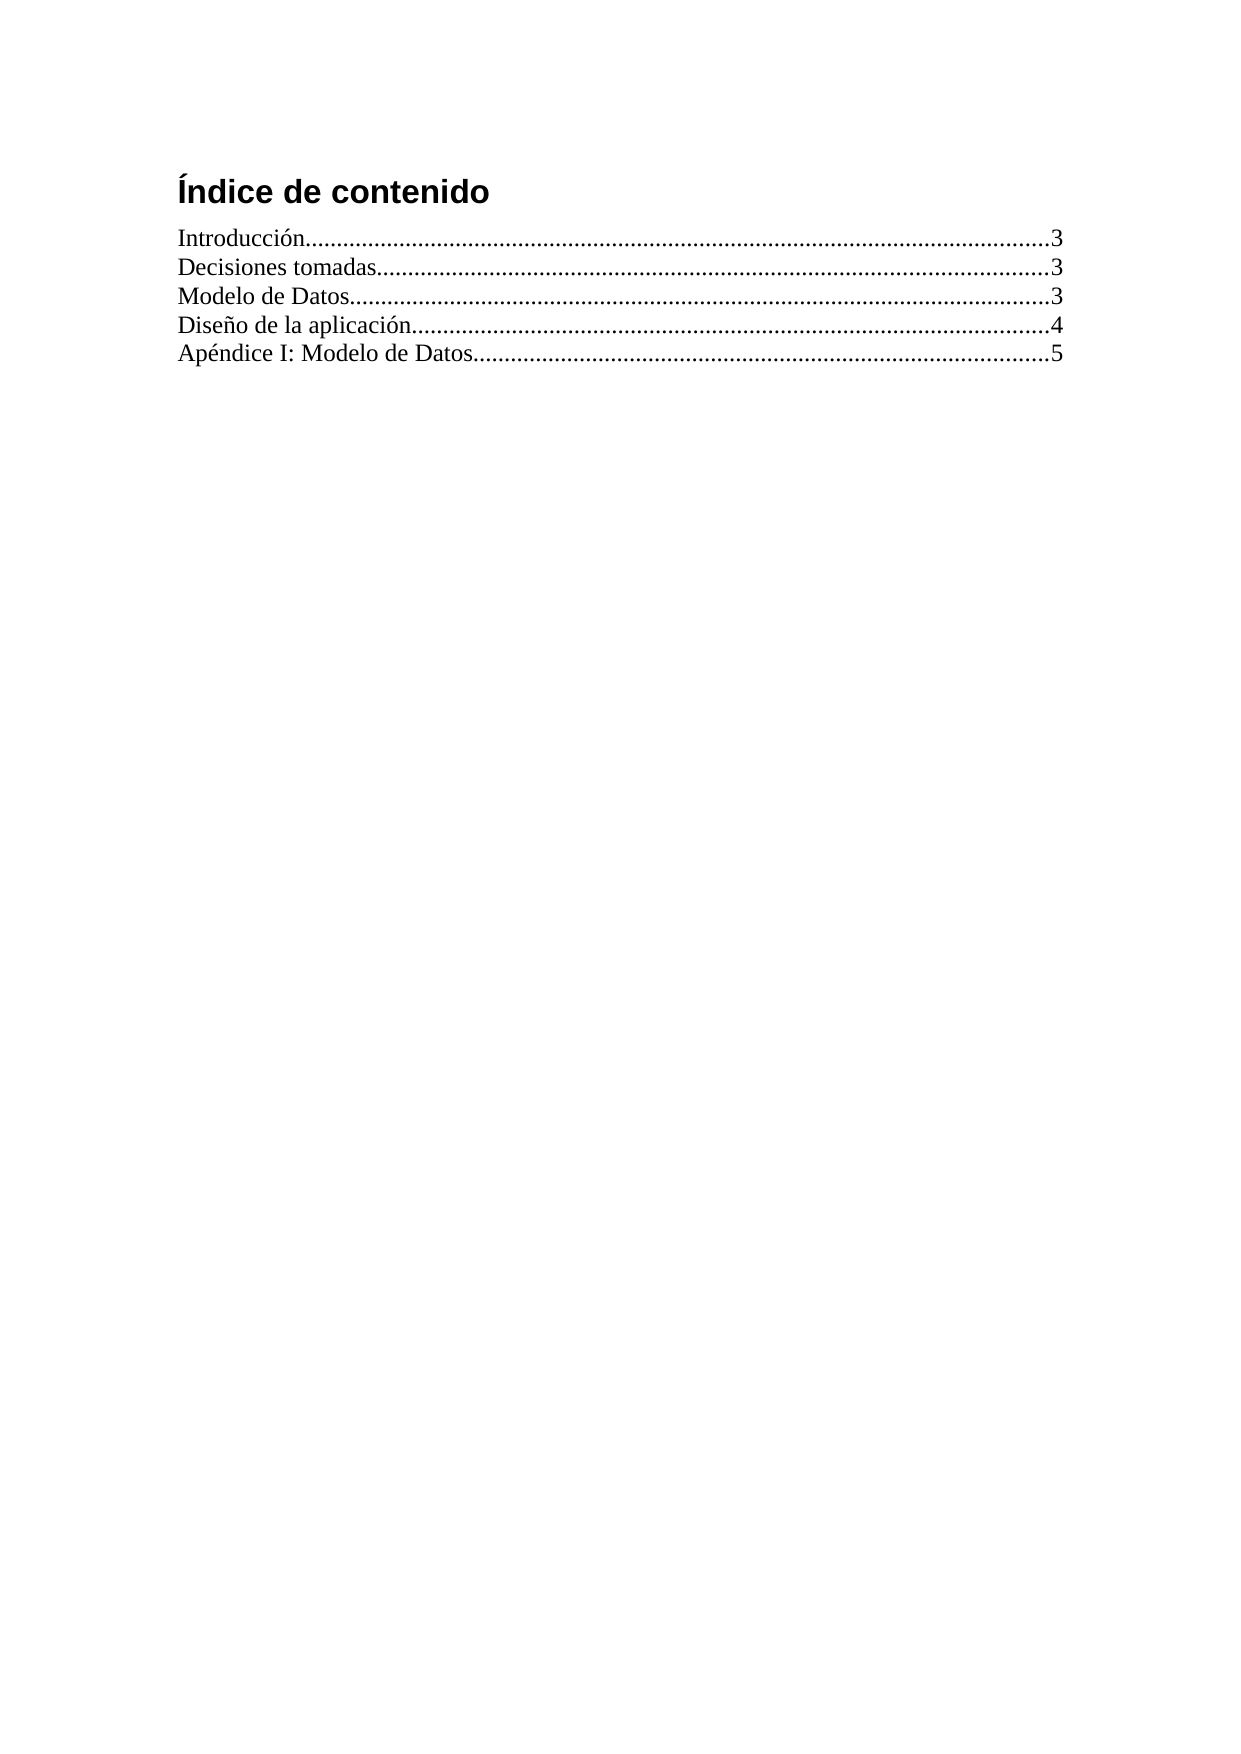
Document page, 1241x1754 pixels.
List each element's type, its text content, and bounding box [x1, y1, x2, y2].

subtitle Índice de contenido [177, 173, 1063, 211]
text Introducción 3 [177, 223, 1063, 252]
text Modelo de Datos 3 [177, 281, 1063, 310]
text Diseño de la aplicación 4 [177, 310, 1063, 338]
text Apéndice I: Modelo de Datos 5 [177, 338, 1063, 367]
text Decisiones tomadas 3 [177, 252, 1063, 281]
